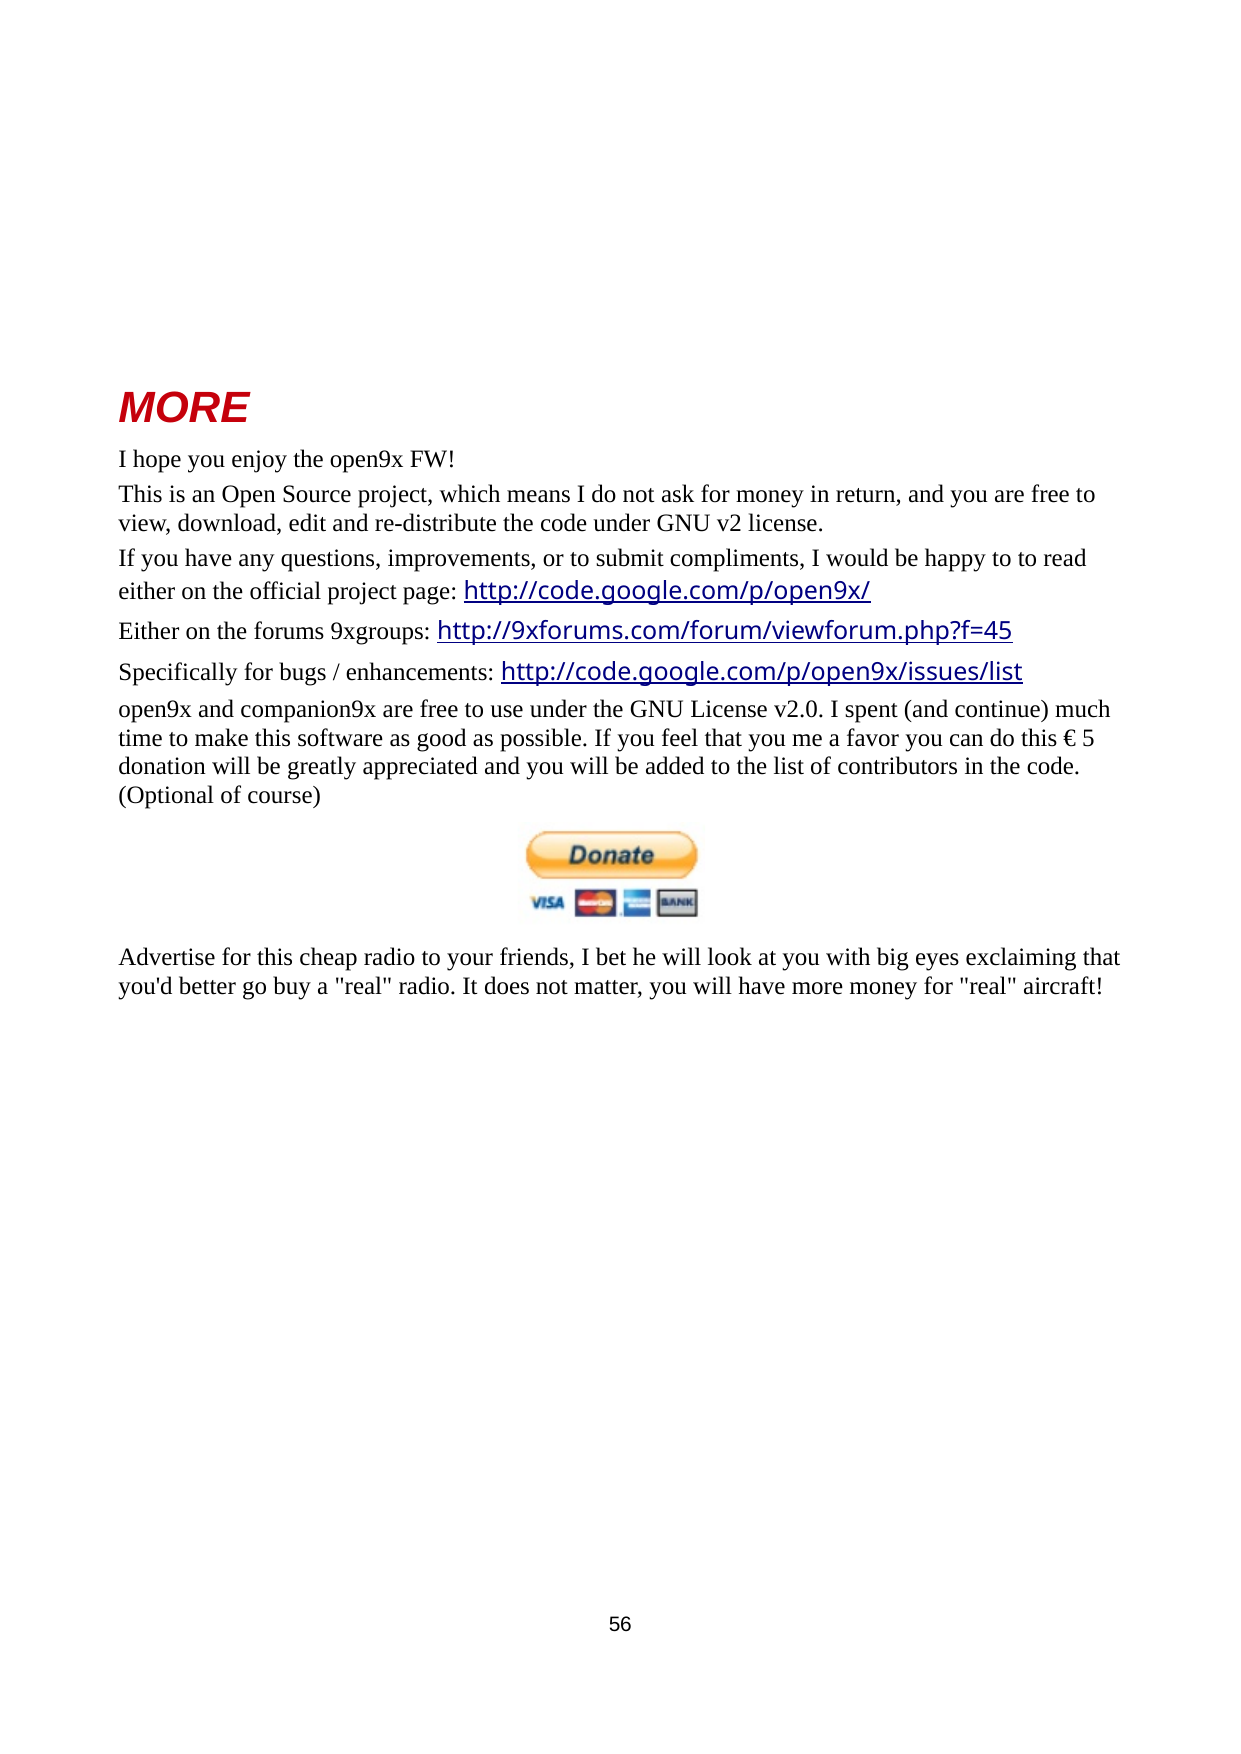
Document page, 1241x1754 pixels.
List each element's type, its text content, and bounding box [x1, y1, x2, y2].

text Specifically for bugs / enhancements: http://code.google.com/p/open9x/issues/list [118, 653, 1122, 687]
text Advertise for this cheap radio to your friends, I bet he will look at you with big eyes exclaiming that you'd better go buy a "real" radio. It does not matter, you will have more money for "real" aircraft! [118, 815, 1122, 1000]
picture [517, 822, 706, 925]
text open9x and companion9x are free to use under the GNU License v2.0. I spent (and continue) much time to make this software as good as possible. If you feel that you me a favor you can do this € 5 donation will be greatly appreciated and you will be added to the list of contributors in the code. (Optional of course) [118, 694, 1122, 809]
text Either on the forums 9xgroups: http://9xforums.com/forum/viewforum.php?f=45 [118, 613, 1122, 647]
text I hope you enjoy the open9x FW! [118, 444, 1122, 473]
text If you have any questions, improvements, or to submit compliments, I would be happy to to read either on the official project page: http://code.google.com/p/open9x/ [118, 543, 1122, 606]
text This is an Open Source project, which means I do not ask for money in return, and you are free to view, download, edit and re-distribute the code under GNU v2 license. [118, 479, 1122, 537]
subtitle MORE [118, 382, 1122, 432]
